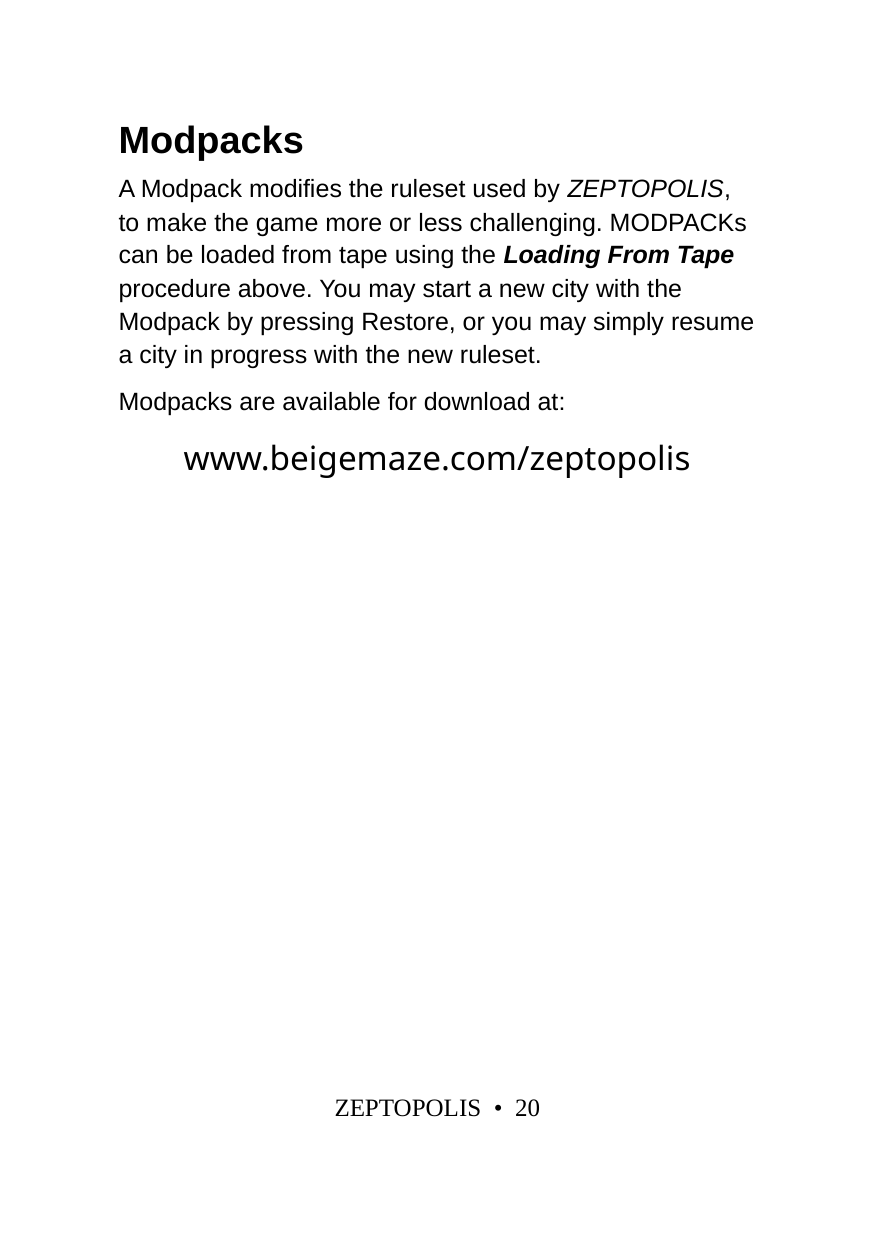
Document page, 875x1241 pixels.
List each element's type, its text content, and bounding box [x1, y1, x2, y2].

text A Modpack modifies the ruleset used by ZEPTOPOLIS, to make the game more or less challenging. MODPACKs can be loaded from tape using the Loading From Tape procedure above. You may start a new city with the Modpack by pressing Restore, or you may simply resume a city in progress with the new ruleset. [118, 174, 756, 368]
text www.beigemaze.com/zeptopolis [118, 435, 756, 480]
subtitle Modpacks [118, 118, 756, 162]
text Modpacks are available for download at: [118, 387, 756, 416]
